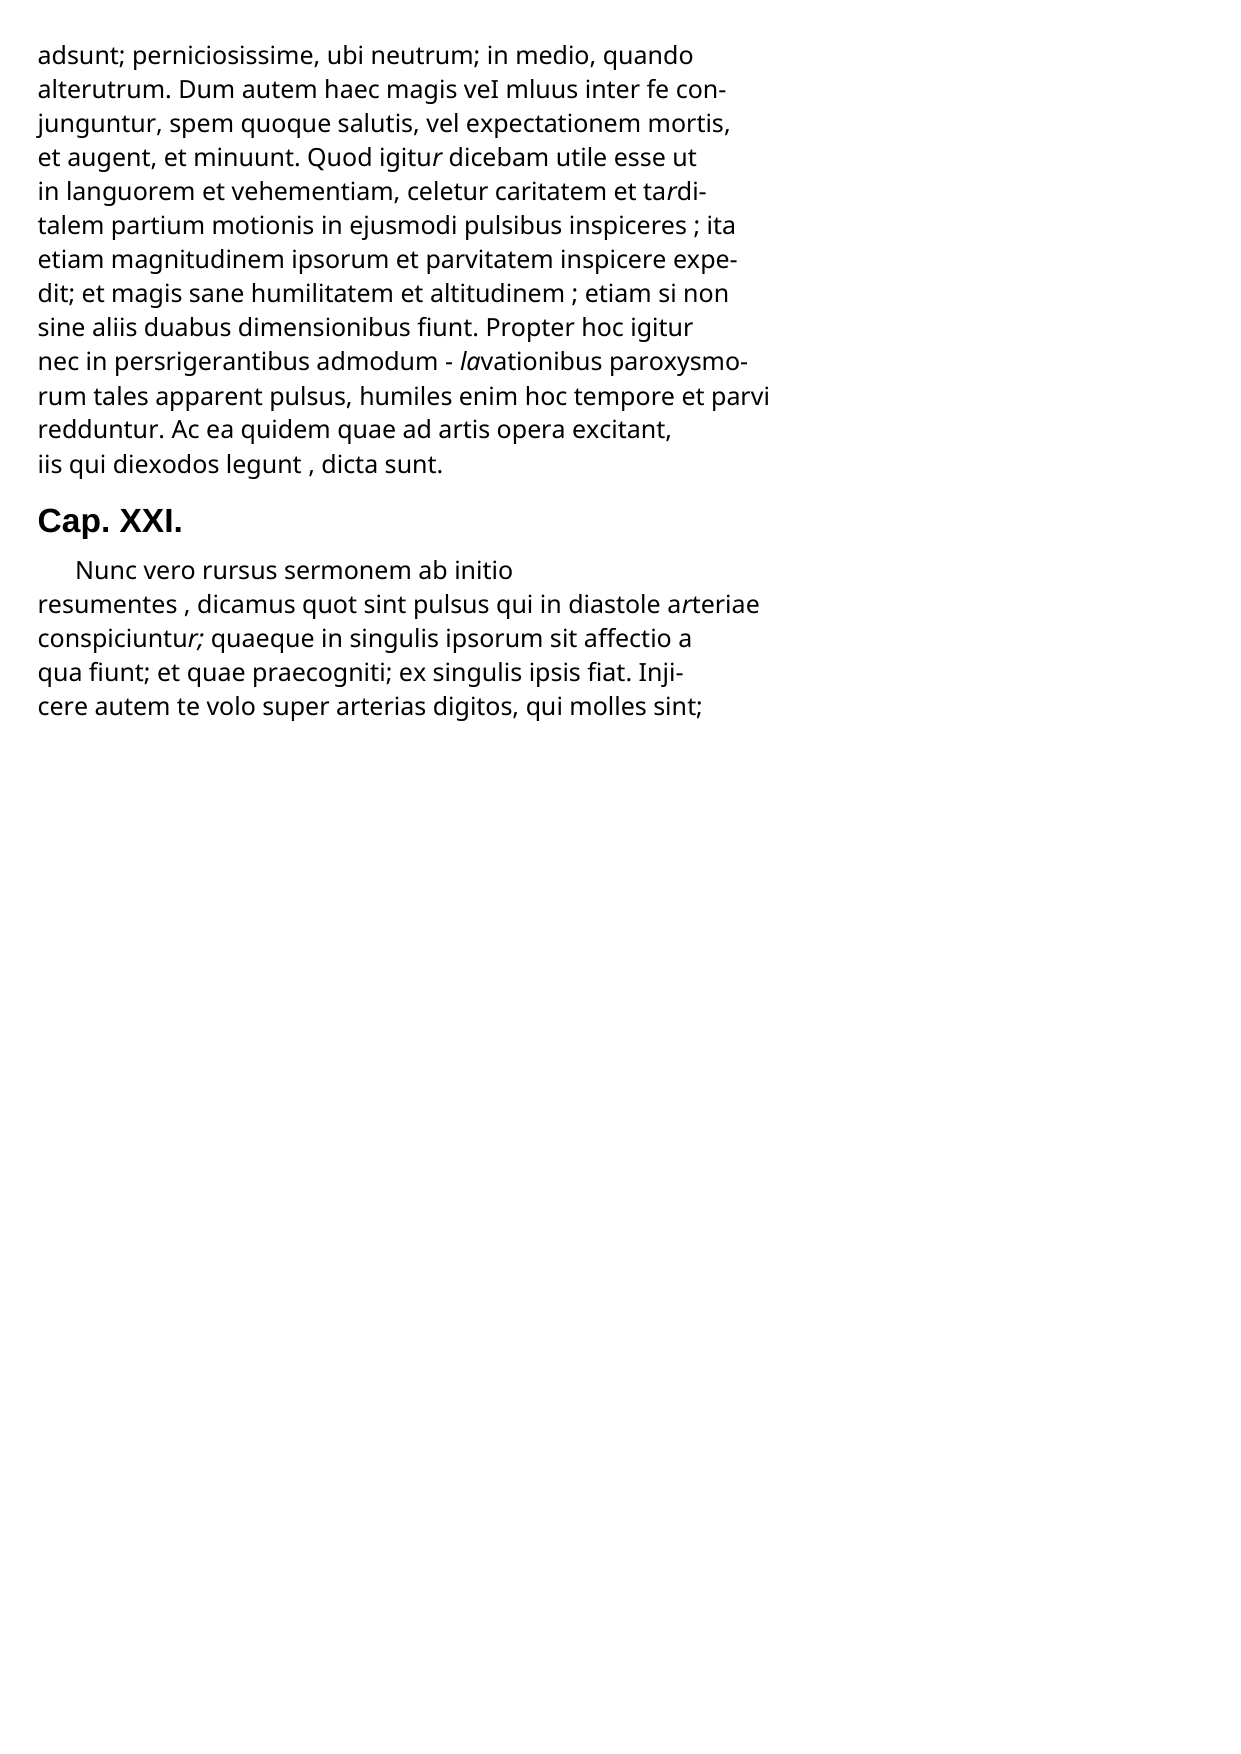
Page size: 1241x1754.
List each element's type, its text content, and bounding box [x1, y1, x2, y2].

text adsunt; perniciosissime, ubi neutrum; in medio, quando alterutrum. Dum autem haec magis veI mluus inter fe con- junguntur, spem quoque salutis, vel expectationem mortis, et augent, et minuunt. Quod igitur dicebam utile esse ut in languorem et vehementiam, celetur caritatem et tardi- talem partium motionis in ejusmodi pulsibus inspiceres ; ita etiam magnitudinem ipsorum et parvitatem inspicere expe- dit; et magis sane humilitatem et altitudinem ; etiam si non sine aliis duabus dimensionibus fiunt. Propter hoc igitur nec in persrigerantibus admodum - lavationibus paroxysmo- rum tales apparent pulsus, humiles enim hoc tempore et parvi redduntur. Ac ea quidem quae ad artis opera excitant, iis qui diexodos legunt , dicta sunt. [37, 37, 1203, 480]
text Nunc vero rursus sermonem ab initio resumentes , dicamus quot sint pulsus qui in diastole arteriae conspiciuntur; quaeque in singulis ipsorum sit affectio a qua fiunt; et quae praecogniti; ex singulis ipsis fiat. Inji- cere autem te volo super arterias digitos, qui molles sint; [37, 552, 1203, 723]
subtitle Cap. XXI. [37, 501, 1203, 540]
